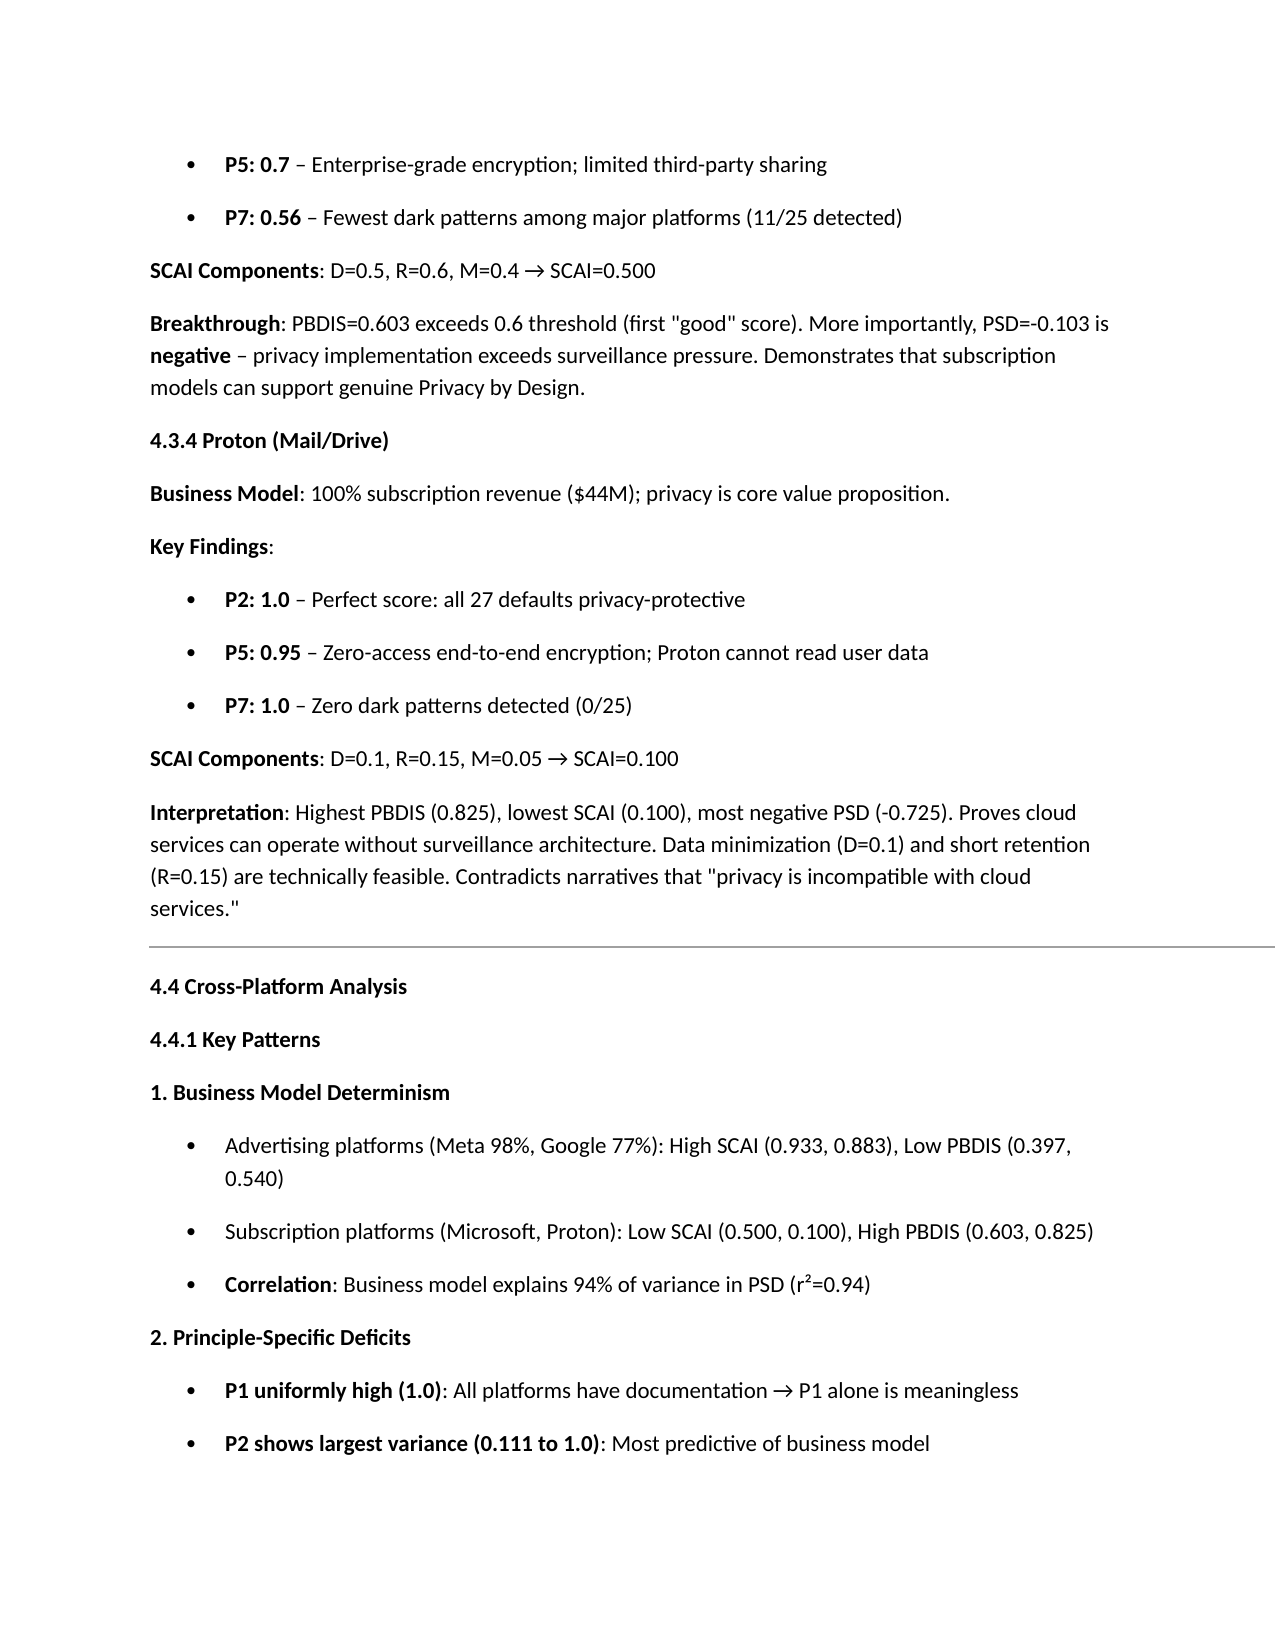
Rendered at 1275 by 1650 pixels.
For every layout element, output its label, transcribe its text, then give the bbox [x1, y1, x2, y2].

list P5: 0.7 – Enterprise-grade encryption; limited third-party sharing [187, 150, 1125, 178]
text 4.4 Cross-Platform Analysis [150, 972, 1125, 1001]
list P2: 1.0 – Perfect score: all 27 defaults privacy-protective [187, 586, 1125, 613]
list P7: 0.56 – Fewest dark patterns among major platforms (11/25 detected) [187, 203, 1125, 231]
text 4.3.4 Proton (Mail/Drive) [150, 426, 1125, 454]
text 1. Business Model Determinism [150, 1078, 1125, 1107]
list P1 uniformly high (1.0): All platforms have documentation → P1 alone is meaningless [187, 1376, 1125, 1404]
list P7: 1.0 – Zero dark patterns detected (0/25) [187, 692, 1125, 719]
list Advertising platforms (Meta 98%, Google 77%): High SCAI (0.933, 0.883), Low PBDIS (0.397, 0.540) [187, 1132, 1125, 1192]
text 2. Principle-Specific Deficits [150, 1323, 1125, 1351]
text SCAI Components: D=0.5, R=0.6, M=0.4 → SCAI=0.500 [150, 256, 1125, 284]
text SCAI Components: D=0.1, R=0.15, M=0.05 → SCAI=0.100 [150, 744, 1125, 773]
list Correlation: Business model explains 94% of variance in PSD (r²=0.94) [187, 1270, 1125, 1298]
list P5: 0.95 – Zero-access end-to-end encryption; Proton cannot read user data [187, 638, 1125, 667]
text 4.4.1 Key Patterns [150, 1026, 1125, 1053]
text Breakthrough: PBDIS=0.603 exceeds 0.6 threshold (first "good" score). More importantly, PSD=-0.103 is negative – privacy implementation exceeds surveillance pressure. Demonstrates that subscription models can support genuine Privacy by Design. [150, 309, 1125, 401]
text Interpretation: Highest PBDIS (0.825), lowest SCAI (0.100), most negative PSD (-0.725). Proves cloud services can operate without surveillance architecture. Data minimization (D=0.1) and short retention (R=0.15) are technically feasible. Contradicts narratives that "privacy is incompatible with cloud services." [150, 798, 1125, 922]
text Business Model: 100% subscription revenue ($44M); privacy is core value proposition. [150, 479, 1125, 507]
list P2 shows largest variance (0.111 to 1.0): Most predictive of business model [187, 1429, 1125, 1457]
list Subscription platforms (Microsoft, Proton): Low SCAI (0.500, 0.100), High PBDIS (0.603, 0.825) [187, 1217, 1125, 1245]
text Key Findings: [150, 532, 1125, 561]
